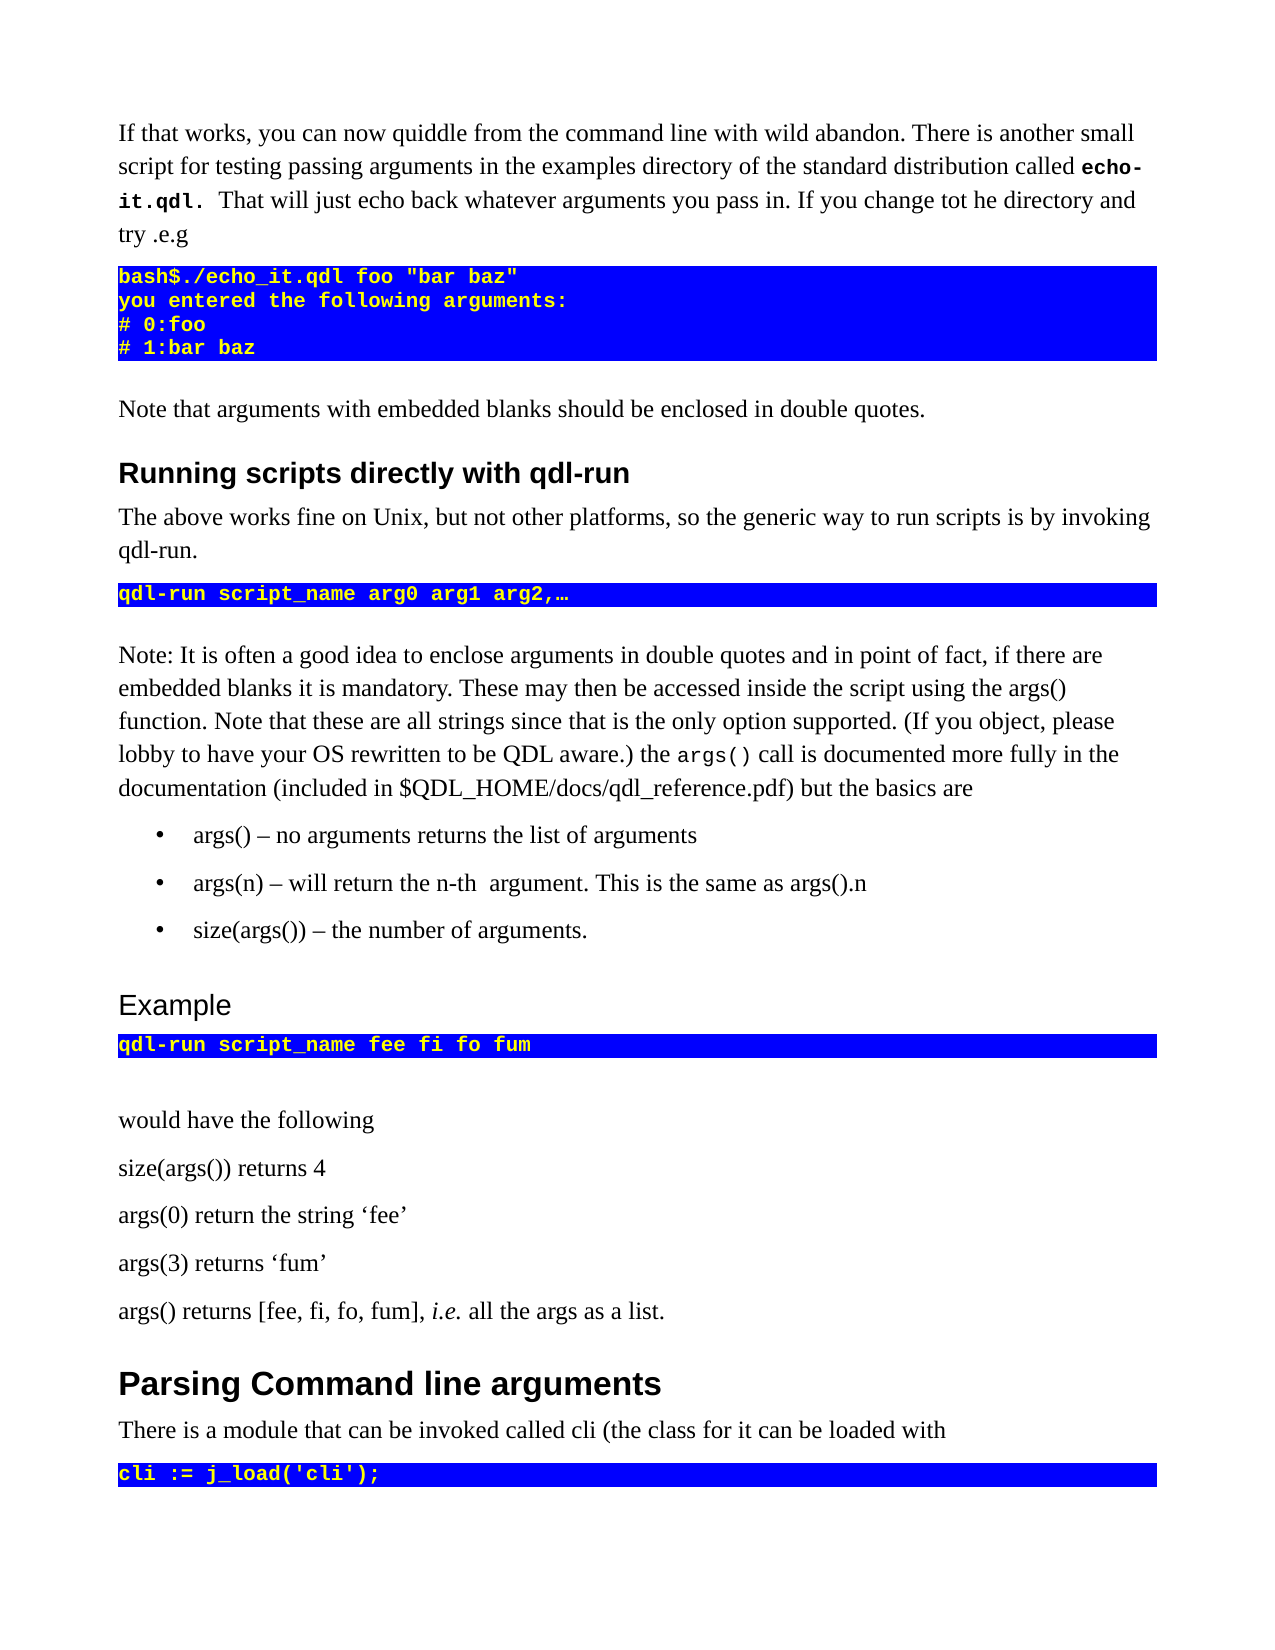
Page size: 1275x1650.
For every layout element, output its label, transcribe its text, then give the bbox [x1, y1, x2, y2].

text Note: It is often a good idea to enclose arguments in double quotes and in point of fact, if there are embedded blanks it is mandatory. These may then be accessed inside the script using the args() function. Note that these are all strings since that is the only option supported. (If you object, please lobby to have your OS rewritten to be QDL aware.) the args() call is documented more fully in the documentation (included in $QDL_HOME/docs/qdl_reference.pdf) but the basics are [118, 607, 1157, 801]
text qdl-run script_name fee fi fo fum [118, 1034, 1157, 1058]
text size(args()) returns 4 [118, 1153, 1157, 1182]
text bash$./echo_it.qdl foo "bar baz" [118, 266, 1157, 290]
text would have the following [118, 1105, 1157, 1134]
text Note that arguments with embedded blanks should be enclosed in double quotes. [118, 361, 1157, 423]
text # 0:foo [118, 314, 1157, 337]
text There is a module that can be invoked called cli (the class for it can be loaded with [118, 1415, 1157, 1444]
subtitle Parsing Command line arguments [118, 1364, 1157, 1403]
subtitle Running scripts directly with qdl-run [118, 456, 1157, 490]
text If that works, you can now quiddle from the command line with wild abandon. There is another small script for testing passing arguments in the examples directory of the standard distribution called echo-it.qdl. That will just echo back whatever arguments you pass in. If you change tot he directory and try .e.g [118, 118, 1157, 248]
list args() – no arguments returns the list of arguments [156, 820, 1157, 849]
text cli := j_load('cli'); [118, 1463, 1157, 1487]
text you entered the following arguments: [118, 290, 1157, 314]
text args(0) return the string ‘fee’ [118, 1201, 1157, 1229]
text The above works fine on Unix, but not other platforms, so the generic way to run scripts is by invoking qdl-run. [118, 502, 1157, 564]
text qdl-run script_name arg0 arg1 arg2,… [118, 583, 1157, 607]
text # 1:bar baz [118, 337, 1157, 361]
subtitle Example [118, 988, 1157, 1022]
list args(n) – will return the n-th argument. This is the same as args().n [156, 868, 1157, 897]
text args(3) returns ‘fum’ [118, 1248, 1157, 1277]
list size(args()) – the number of arguments. [156, 916, 1157, 944]
text args() returns [fee, fi, fo, fum], i.e. all the args as a list. [118, 1296, 1157, 1324]
